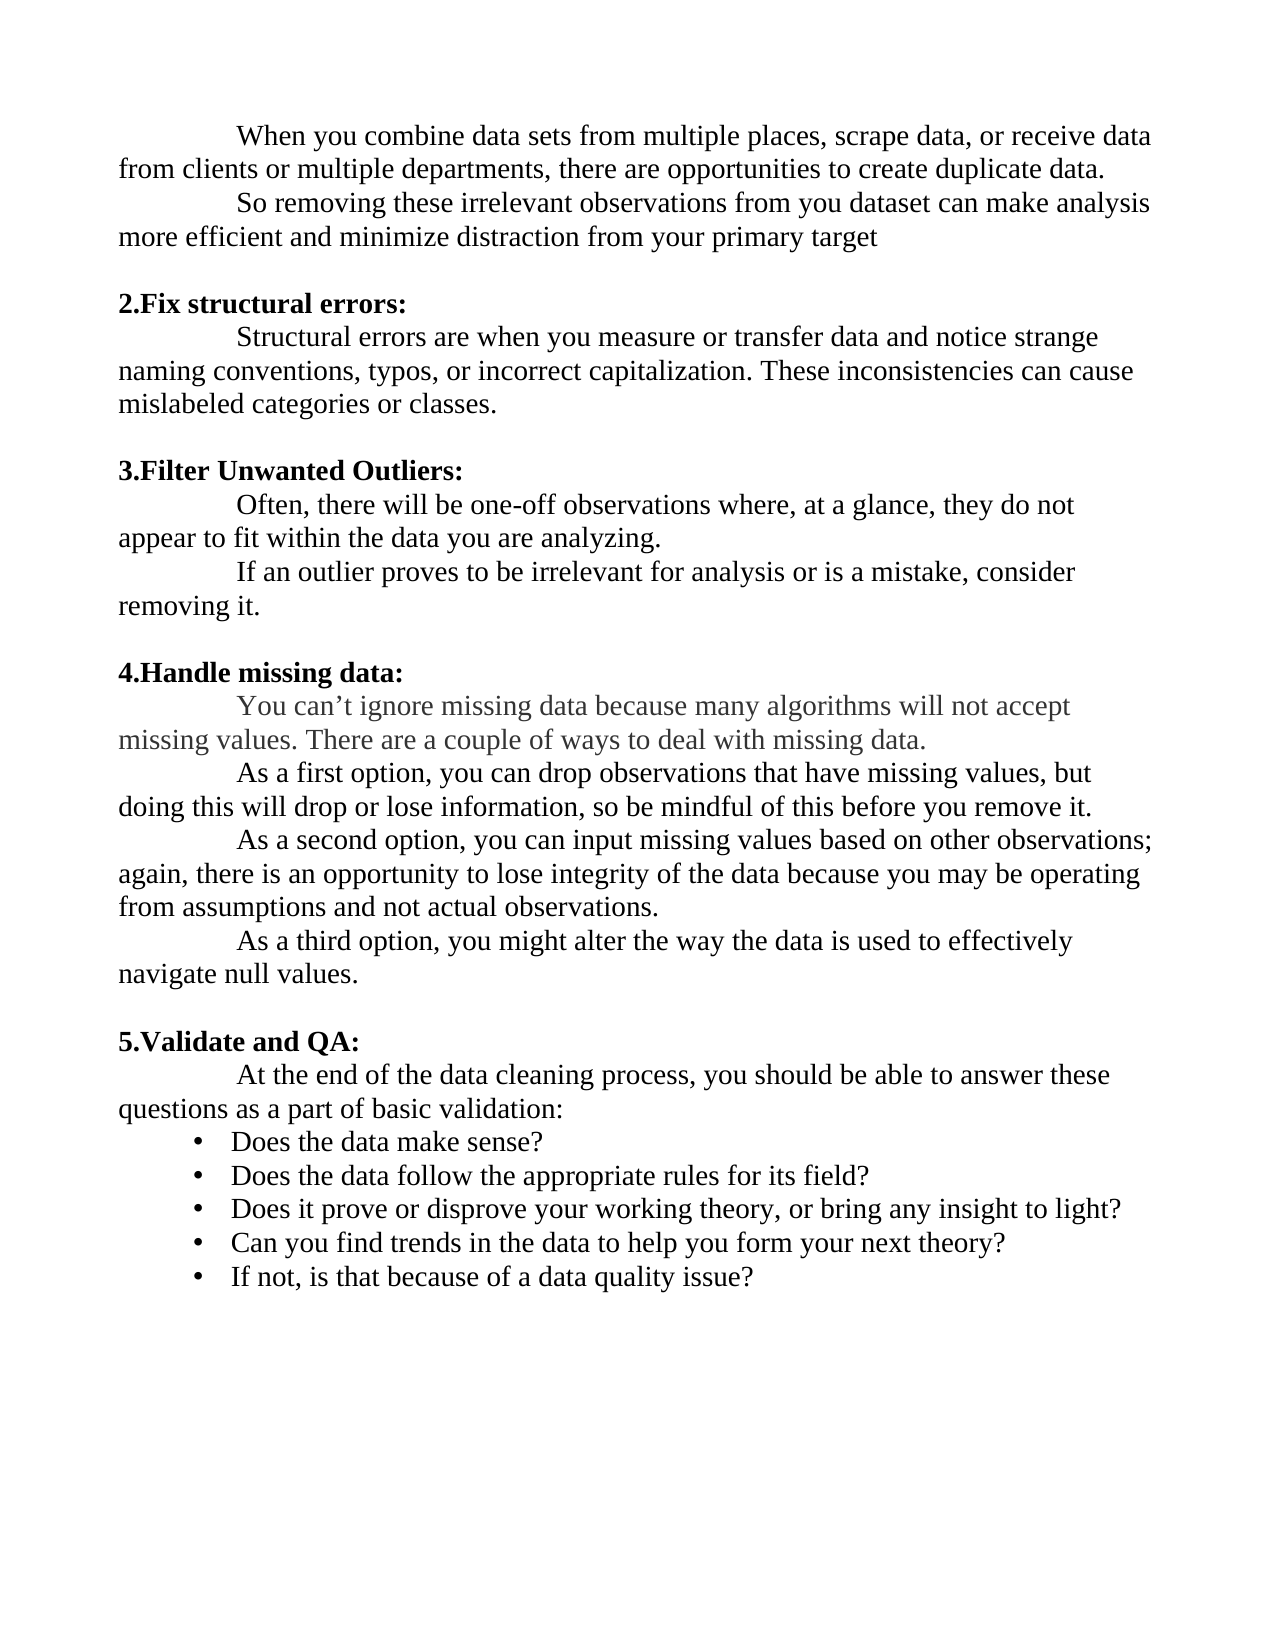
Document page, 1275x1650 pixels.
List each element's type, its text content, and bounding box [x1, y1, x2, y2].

text As a first option, you can drop observations that have missing values, but doing this will drop or lose information, so be mindful of this before you remove it. [118, 755, 1157, 822]
text 2.Fix structural errors: [118, 286, 1157, 319]
text Often, there will be one-off observations where, at a glance, they do not appear to fit within the data you are analyzing. [118, 487, 1157, 554]
text So removing these irrelevant observations from you dataset can make analysis more efficient and minimize distraction from your primary target [118, 185, 1157, 252]
text 5.Validate and QA: [118, 1024, 1157, 1057]
text 4.Handle missing data: [118, 655, 1157, 688]
text As a third option, you might alter the way the data is used to effectively navigate null values. [118, 923, 1157, 990]
text When you combine data sets from multiple places, scrape data, or receive data from clients or multiple departments, there are opportunities to create duplicate data. [118, 118, 1157, 185]
text At the end of the data cleaning process, you should be able to answer these questions as a part of basic validation: [118, 1057, 1157, 1124]
text As a second option, you can input missing values based on other observations; again, there is an opportunity to lose integrity of the data because you may be operating from assumptions and not actual observations. [118, 822, 1157, 923]
text Structural errors are when you measure or transfer data and notice strange naming conventions, typos, or incorrect capitalization. These inconsistencies can cause mislabeled categories or classes. [118, 319, 1157, 420]
text 3.Filter Unwanted Outliers: [118, 453, 1157, 487]
text If an outlier proves to be irrelevant for analysis or is a mistake, consider removing it. [118, 554, 1157, 621]
list Does the data follow the appropriate rules for its field? [193, 1158, 1157, 1192]
list Does it prove or disprove your working theory, or bring any insight to light? [193, 1192, 1157, 1225]
list Can you find trends in the data to help you form your next theory? [193, 1225, 1157, 1259]
list If not, is that because of a data quality issue? [193, 1259, 1157, 1293]
list Does the data make sense? [193, 1124, 1157, 1158]
text You can’t ignore missing data because many algorithms will not accept missing values. There are a couple of ways to deal with missing data. [118, 688, 1157, 755]
